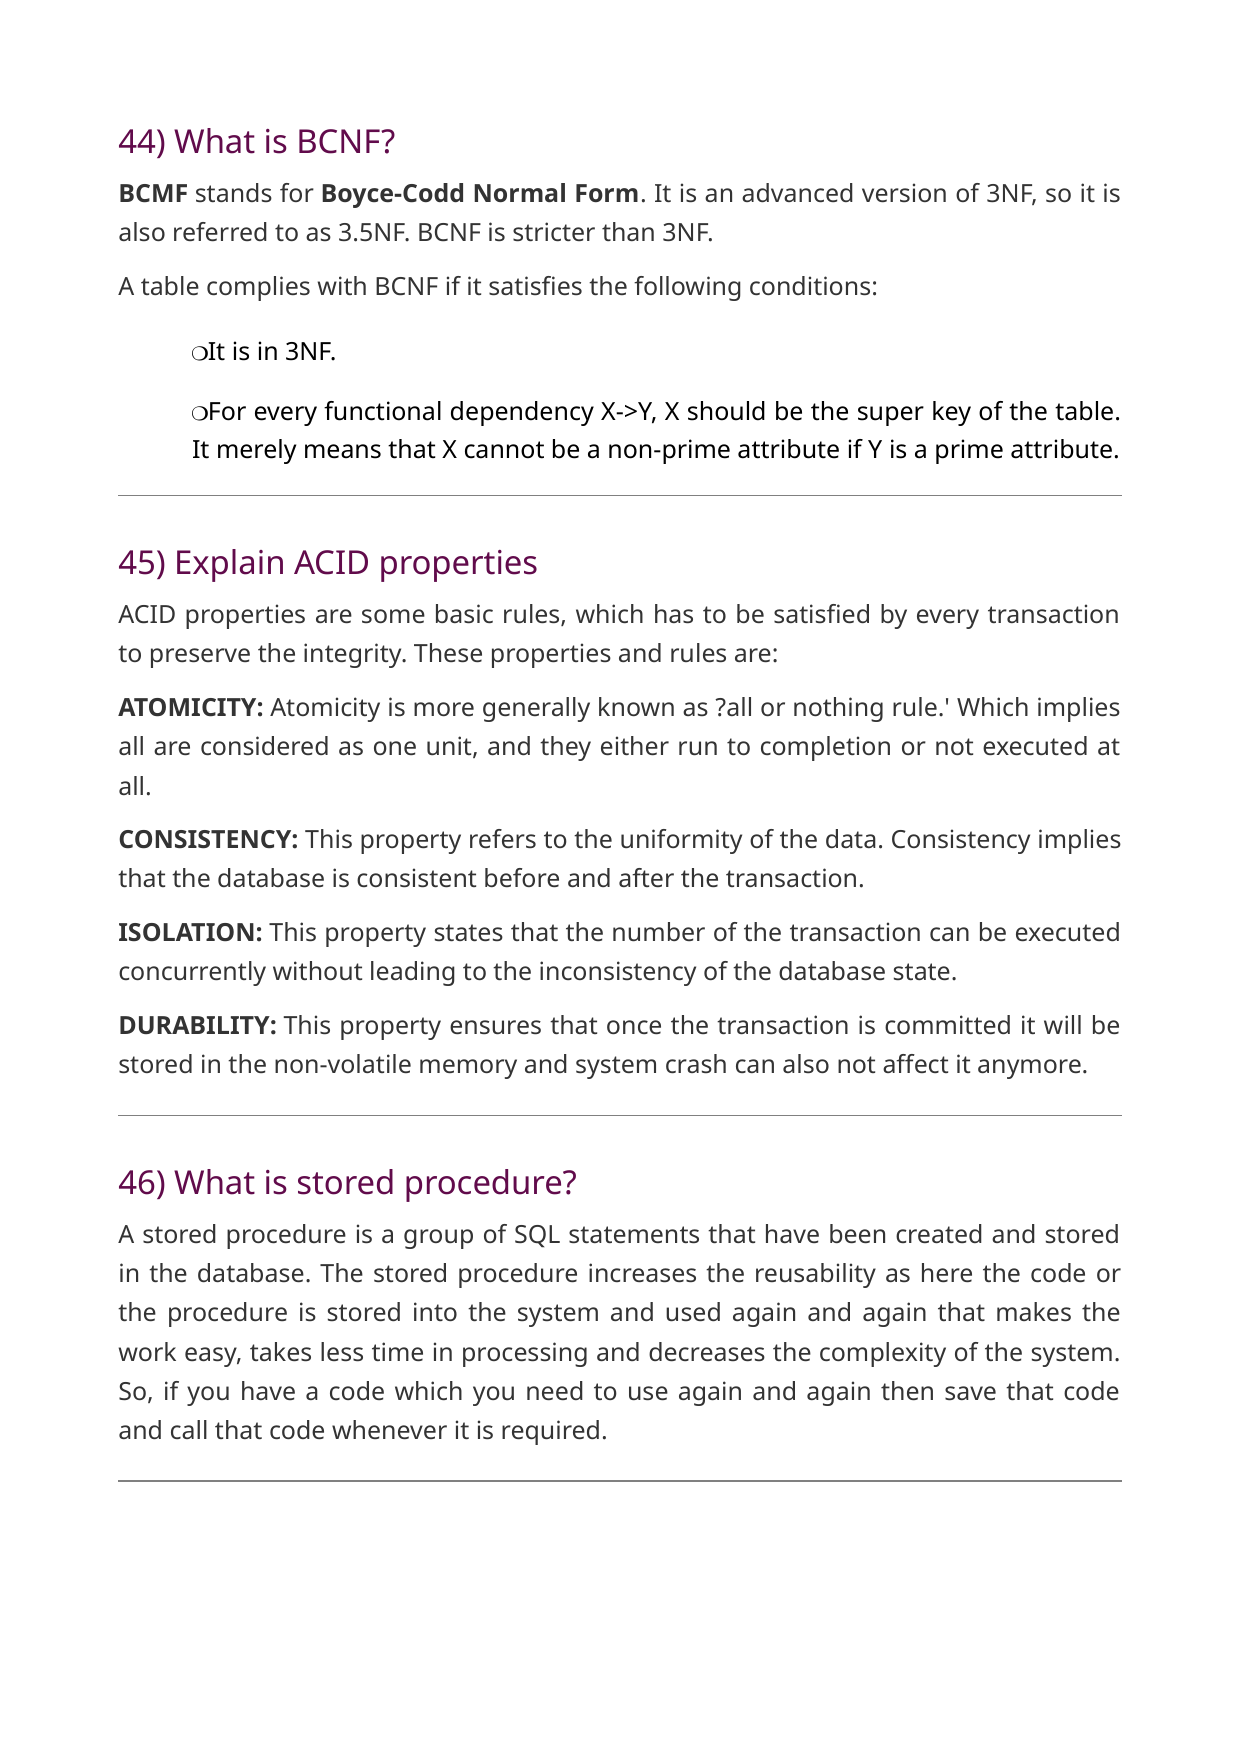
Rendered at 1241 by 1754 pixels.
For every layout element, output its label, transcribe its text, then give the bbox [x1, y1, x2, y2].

text DURABILITY: This property ensures that once the transaction is committed it will be stored in the non-volatile memory and system crash can also not affect it anymore. [118, 1008, 1122, 1081]
text ISOLATION: This property states that the number of the transaction can be executed concurrently without leading to the inconsistency of the database state. [118, 915, 1122, 988]
subtitle 45) Explain ACID properties [118, 540, 1122, 584]
text CONSISTENCY: This property refers to the uniformity of the data. Consistency implies that the database is consistent before and after the transaction. [118, 822, 1122, 895]
subtitle 46) What is stored procedure? [118, 1159, 1122, 1204]
text ACID properties are some basic rules, which has to be satisfied by every transaction to preserve the integrity. These properties and rules are: [118, 597, 1122, 670]
list It is in 3NF. [118, 328, 1122, 367]
text BCMF stands for Boyce-Codd Normal Form. It is an advanced version of 3NF, so it is also referred to as 3.5NF. BCNF is stricter than 3NF. [118, 175, 1122, 248]
text A stored procedure is a group of SQL statements that have been created and stored in the database. The stored procedure increases the reusability as here the code or the procedure is stored into the system and used again and again that makes the work easy, takes less time in processing and decreases the complexity of the system. So, if you have a code which you need to use again and again then save that code and call that code whenever it is required. [118, 1217, 1122, 1447]
text A table complies with BCNF if it satisfies the following conditions: [118, 268, 1122, 302]
subtitle 44) What is BCNF? [118, 118, 1122, 163]
text ATOMICITY: Atomicity is more generally known as ?all or nothing rule.' Which implies all are considered as one unit, and they either run to completion or not executed at all. [118, 690, 1122, 802]
list For every functional dependency X->Y, X should be the super key of the table. It merely means that X cannot be a non-prime attribute if Y is a prime attribute. [118, 388, 1122, 466]
